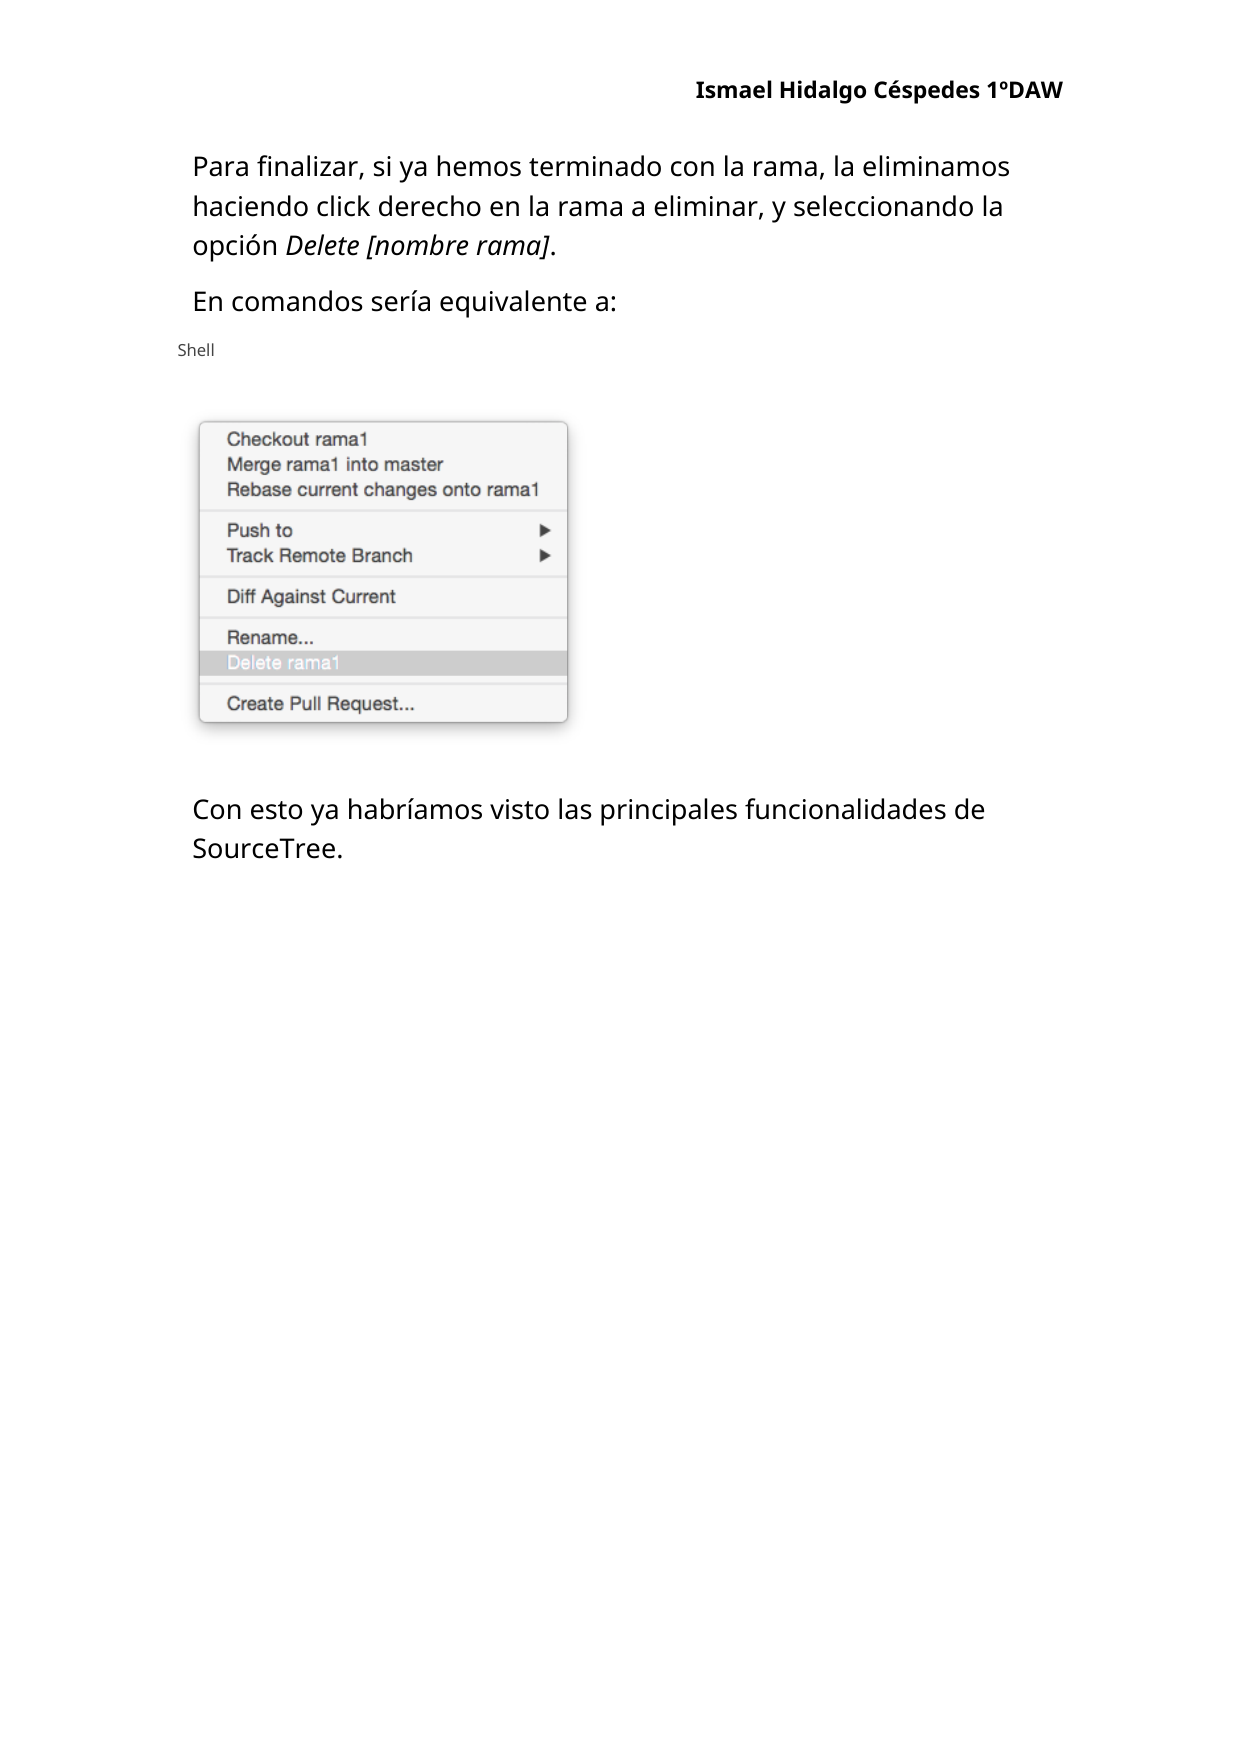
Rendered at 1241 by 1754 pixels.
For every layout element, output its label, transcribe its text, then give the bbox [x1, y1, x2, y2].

text En comandos sería equivalente a: [192, 282, 1063, 319]
text Para finalizar, si ya hemos terminado con la rama, la eliminamos haciendo click derecho en la rama a eliminar, y seleccionando la opción Delete [nombre rama]. [192, 148, 1063, 263]
text Con esto ya habríamos visto las principales funcionalidades de SourceTree. [192, 790, 1063, 866]
text Shell [177, 338, 1063, 361]
